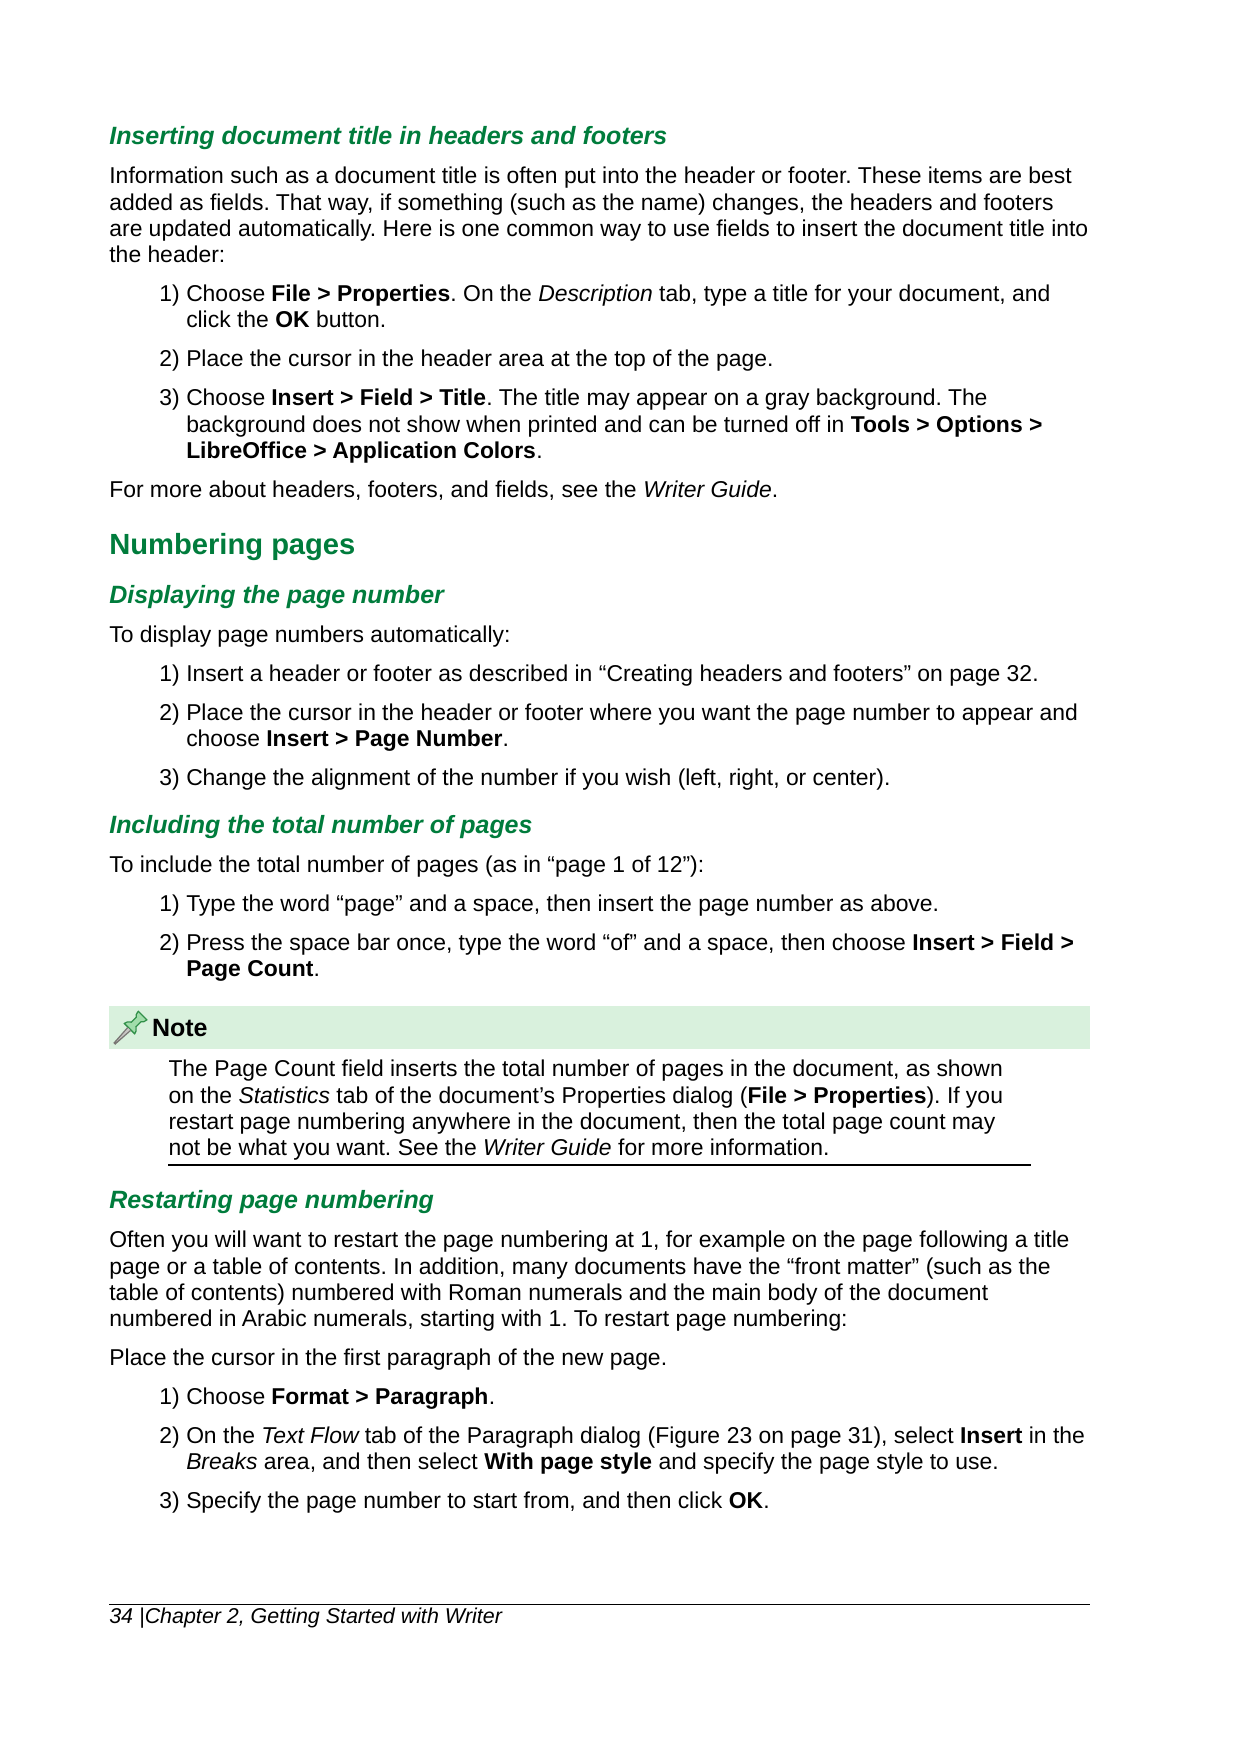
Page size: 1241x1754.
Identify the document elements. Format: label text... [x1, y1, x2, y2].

list Type the word “page” and a space, then insert the page number as above. [186, 890, 1090, 916]
list Specify the page number to start from, and then click OK. [186, 1487, 1090, 1513]
subtitle Inserting document title in headers and footers [109, 121, 1090, 150]
list To include the total number of pages (as in “page 1 of 12”): [109, 851, 1090, 877]
subtitle Note [109, 1006, 1090, 1049]
list Information such as a document title is often put into the header or footer. These items are best added as fields. That way, if something (such as the name) changes, the headers and footers are updated automatically. Here is one common way to use fields to insert the document title into the header: [109, 162, 1090, 268]
text Often you will want to restart the page numbering at 1, for example on the page following a title page or a table of contents. In addition, many documents have the “front matter” (such as the table of contents) numbered with Roman numerals and the main body of the document numbered in Arabic numerals, starting with 1. To restart page numbering: [109, 1226, 1090, 1332]
text For more about headers, footers, and fields, see the Writer Guide. [109, 476, 1090, 502]
subtitle Restarting page numbering [109, 1185, 1090, 1214]
list Choose Insert > Field > Title. The title may appear on a gray background. The background does not show when printed and can be turned off in Tools > Options > LibreOffice > Application Colors. [186, 384, 1090, 463]
list Place the cursor in the header area at the top of the page. [186, 345, 1090, 372]
list To display page numbers automatically: [109, 621, 1090, 647]
text The Page Count field inserts the total number of pages in the document, as shown on the Statistics tab of the document’s Properties dialog (File > Properties). If you restart page numbering anywhere in the document, then the total page count may not be what you want. See the Writer Guide for more information. [168, 1055, 1031, 1164]
list Place the cursor in the header or footer where you want the page number to appear and choose Insert > Page Number. [186, 699, 1090, 751]
subtitle Displaying the page number [109, 580, 1090, 609]
list On the Text Flow tab of the Paragraph dialog (Figure 23 on page 31), select Insert in the Breaks area, and then select With page style and specify the page style to use. [186, 1422, 1090, 1475]
list Choose File > Properties. On the Description tab, type a title for your document, and click the OK button. [186, 280, 1090, 333]
list Insert a header or footer as described in “Creating headers and footers” on page 32. [186, 660, 1090, 686]
list Place the cursor in the first paragraph of the new page. [109, 1344, 1090, 1371]
list Change the alignment of the number if you wish (left, right, or center). [186, 764, 1090, 790]
subtitle Including the total number of pages [109, 810, 1090, 838]
list Choose Format > Paragraph. [186, 1383, 1090, 1409]
subtitle Numbering pages [109, 527, 1090, 560]
list Press the space bar once, type the word “of” and a space, then choose Insert > Field > Page Count. [186, 929, 1090, 981]
